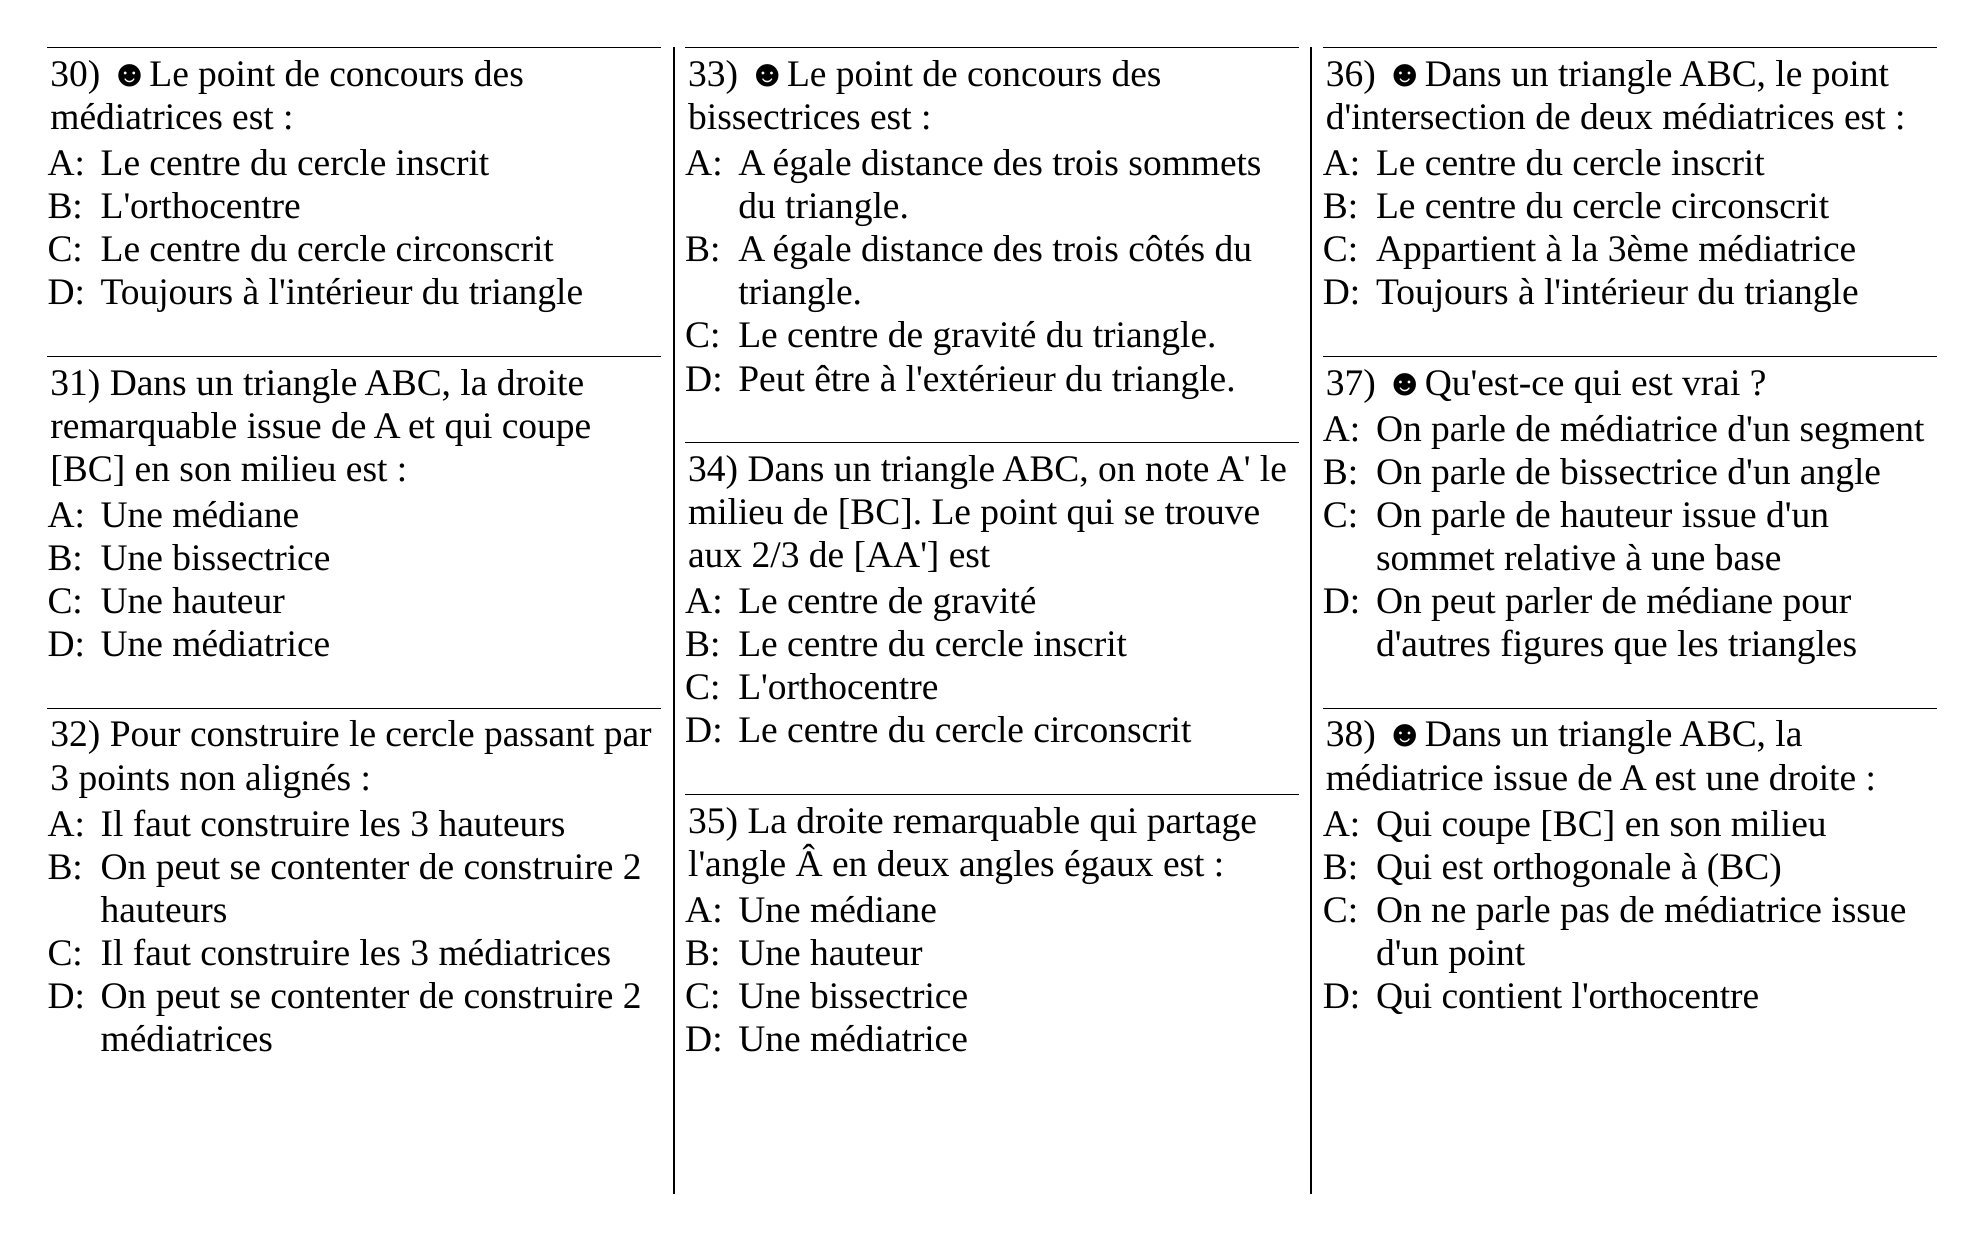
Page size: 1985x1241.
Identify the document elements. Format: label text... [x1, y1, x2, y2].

list Il faut construire les 3 médiatrices [47, 930, 661, 973]
list Une hauteur [685, 930, 1299, 973]
list Qui est orthogonale à (BC) [1323, 844, 1937, 887]
list Toujours à l'intérieur du triangle [1323, 270, 1937, 313]
list Qui contient l'orthocentre [1323, 973, 1937, 1017]
list ☻Le point de concours des médiatrices est : [47, 48, 661, 140]
list Dans un triangle ABC, la droite remarquable issue de A et qui coupe [BC] en son milieu est : [47, 357, 661, 492]
list On parle de médiatrice d'un segment [1323, 406, 1937, 449]
list Le centre du cercle inscrit [685, 622, 1299, 665]
list ☻Dans un triangle ABC, le point d'intersection de deux médiatrices est : [1323, 48, 1937, 140]
list Le centre du cercle circonscrit [685, 708, 1299, 751]
list Une médiatrice [47, 622, 661, 665]
list La droite remarquable qui partage l'angle Â en deux angles égaux est : [685, 795, 1299, 887]
list Le centre de gravité [685, 578, 1299, 622]
list L'orthocentre [685, 665, 1299, 708]
list On parle de hauteur issue d'un sommet relative à une base [1323, 492, 1937, 578]
list On peut parler de médiane pour d'autres figures que les triangles [1323, 578, 1937, 665]
list Le centre du cercle circonscrit [47, 227, 661, 270]
list Le centre du cercle circonscrit [1323, 183, 1937, 227]
list Appartient à la 3ème médiatrice [1323, 227, 1937, 270]
list On ne parle pas de médiatrice issue d'un point [1323, 887, 1937, 973]
list Une médiatrice [685, 1017, 1299, 1060]
list On peut se contenter de construire 2 hauteurs [47, 844, 661, 930]
list Dans un triangle ABC, on note A' le milieu de [BC]. Le point qui se trouve aux 2/3 de [AA'] est [685, 443, 1299, 578]
list Toujours à l'intérieur du triangle [47, 270, 661, 313]
list On parle de bissectrice d'un angle [1323, 449, 1937, 492]
list Le centre du cercle inscrit [1323, 140, 1937, 183]
list Une bissectrice [685, 973, 1299, 1017]
list Une médiane [47, 492, 661, 535]
list Il faut construire les 3 hauteurs [47, 801, 661, 844]
list Le centre de gravité du triangle. [685, 313, 1299, 356]
list L'orthocentre [47, 183, 661, 227]
list ☻Dans un triangle ABC, la médiatrice issue de A est une droite : [1323, 709, 1937, 801]
list A égale distance des trois côtés du triangle. [685, 227, 1299, 313]
list Une bissectrice [47, 535, 661, 578]
list On peut se contenter de construire 2 médiatrices [47, 973, 661, 1060]
list A égale distance des trois sommets du triangle. [685, 140, 1299, 227]
list Le centre du cercle inscrit [47, 140, 661, 183]
list Peut être à l'extérieur du triangle. [685, 356, 1299, 399]
list Une médiane [685, 887, 1299, 930]
list Une hauteur [47, 578, 661, 622]
list ☻Le point de concours des bissectrices est : [685, 48, 1299, 140]
list ☻Qu'est-ce qui est vrai ? [1323, 357, 1937, 406]
list Qui coupe [BC] en son milieu [1323, 801, 1937, 844]
list Pour construire le cercle passant par 3 points non alignés : [47, 709, 661, 801]
